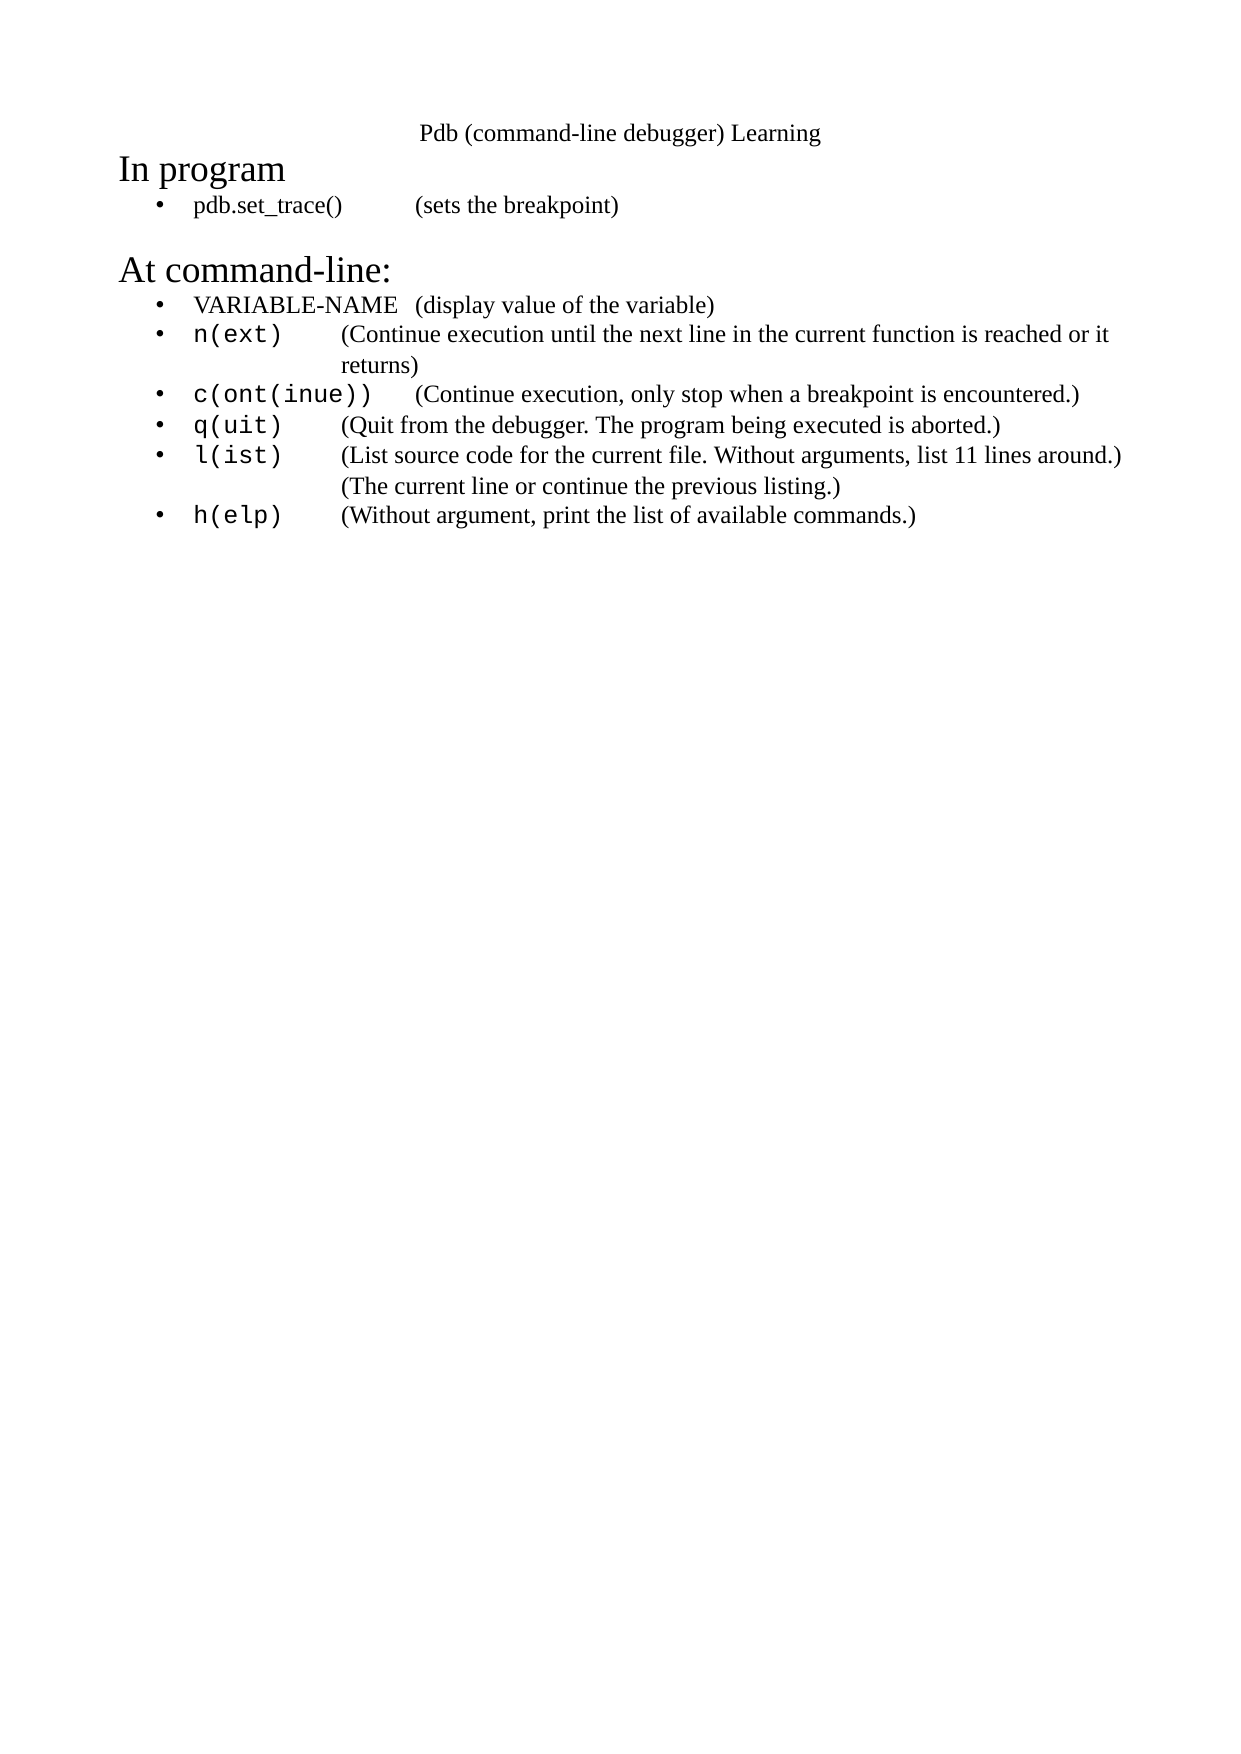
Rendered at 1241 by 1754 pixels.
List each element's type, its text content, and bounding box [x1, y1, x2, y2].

list c(ont(inue)) (Continue execution, only stop when a breakpoint is encountered.) [156, 379, 1122, 410]
subtitle q(uit) (Quit from the debugger. The program being executed is aborted.) [156, 410, 1122, 441]
text In program [118, 147, 1122, 190]
text Pdb (command-line debugger) Learning [118, 118, 1122, 147]
list l(ist) (List source code for the current file. Without arguments, list 11 lines around.) (The current line or continue the previous listing.) [156, 441, 1122, 500]
list pdb.set_trace() (sets the breakpoint) [156, 190, 1122, 219]
text At command-line: [118, 247, 1122, 291]
list n(ext) (Continue execution until the next line in the current function is reached or it returns) [156, 319, 1122, 379]
list VARIABLE-NAME (display value of the variable) [156, 291, 1122, 319]
list h(elp) (Without argument, print the list of available commands.) [156, 500, 1122, 531]
